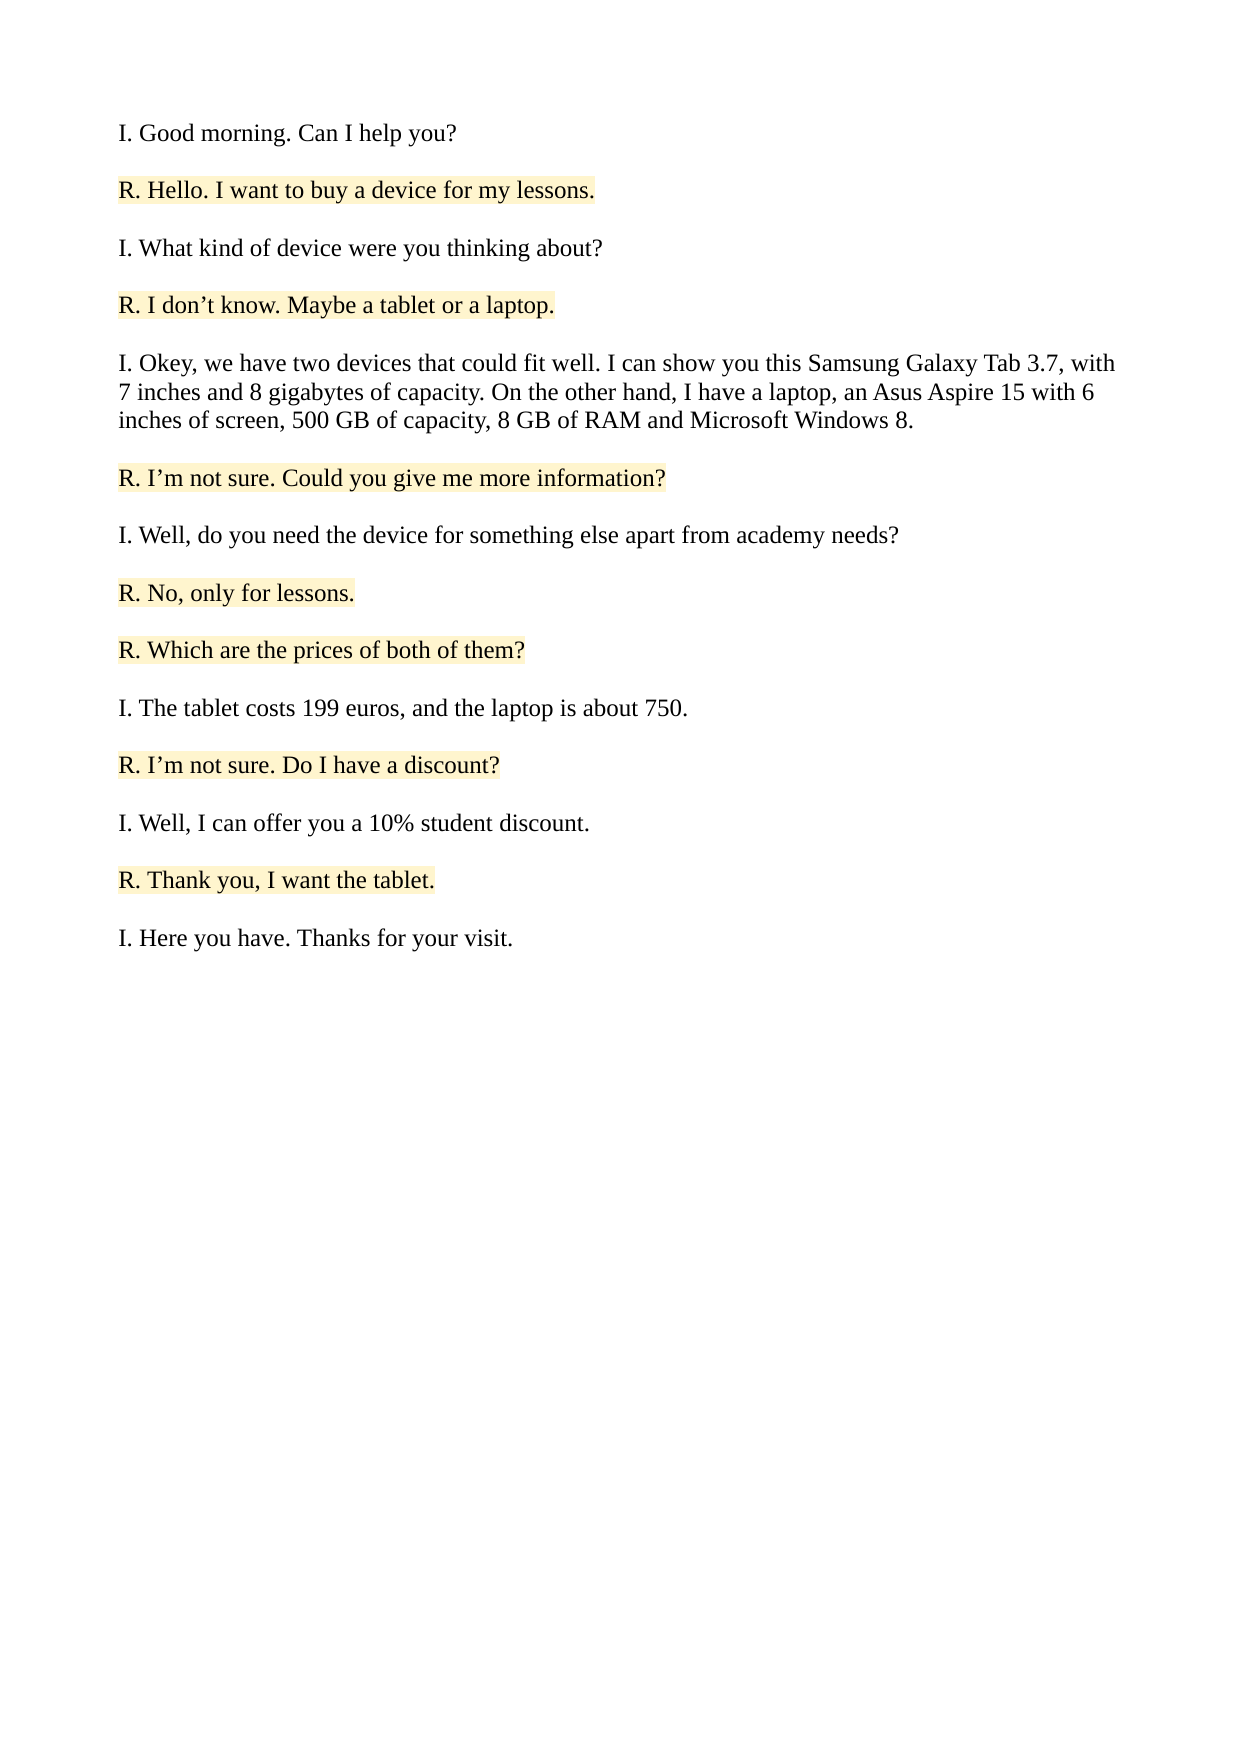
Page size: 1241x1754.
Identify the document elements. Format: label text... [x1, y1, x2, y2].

text R. Thank you, I want the tablet. [118, 866, 1122, 894]
text I. Well, I can offer you a 10% student discount. [118, 808, 1122, 837]
text I. Well, do you need the device for something else apart from academy needs? [118, 521, 1122, 549]
text R. No, only for lessons. [118, 578, 1122, 607]
text I. Okey, we have two devices that could fit well. I can show you this Samsung Galaxy Tab 3.7, with 7 inches and 8 gigabytes of capacity. On the other hand, I have a laptop, an Asus Aspire 15 with 6 inches of screen, 500 GB of capacity, 8 GB of RAM and Microsoft Windows 8. [118, 348, 1122, 434]
text R. I’m not sure. Could you give me more information? [118, 463, 1122, 492]
text R. Which are the prices of both of them? [118, 636, 1122, 664]
text R. I’m not sure. Do I have a discount? [118, 751, 1122, 779]
text I. The tablet costs 199 euros, and the laptop is about 750. [118, 693, 1122, 722]
text I. Good morning. Can I help you? [118, 118, 1122, 147]
text R. Hello. I want to buy a device for my lessons. [118, 176, 1122, 204]
text I. What kind of device were you thinking about? [118, 233, 1122, 262]
text I. Here you have. Thanks for your visit. [118, 923, 1122, 952]
text R. I don’t know. Maybe a tablet or a laptop. [118, 291, 1122, 319]
